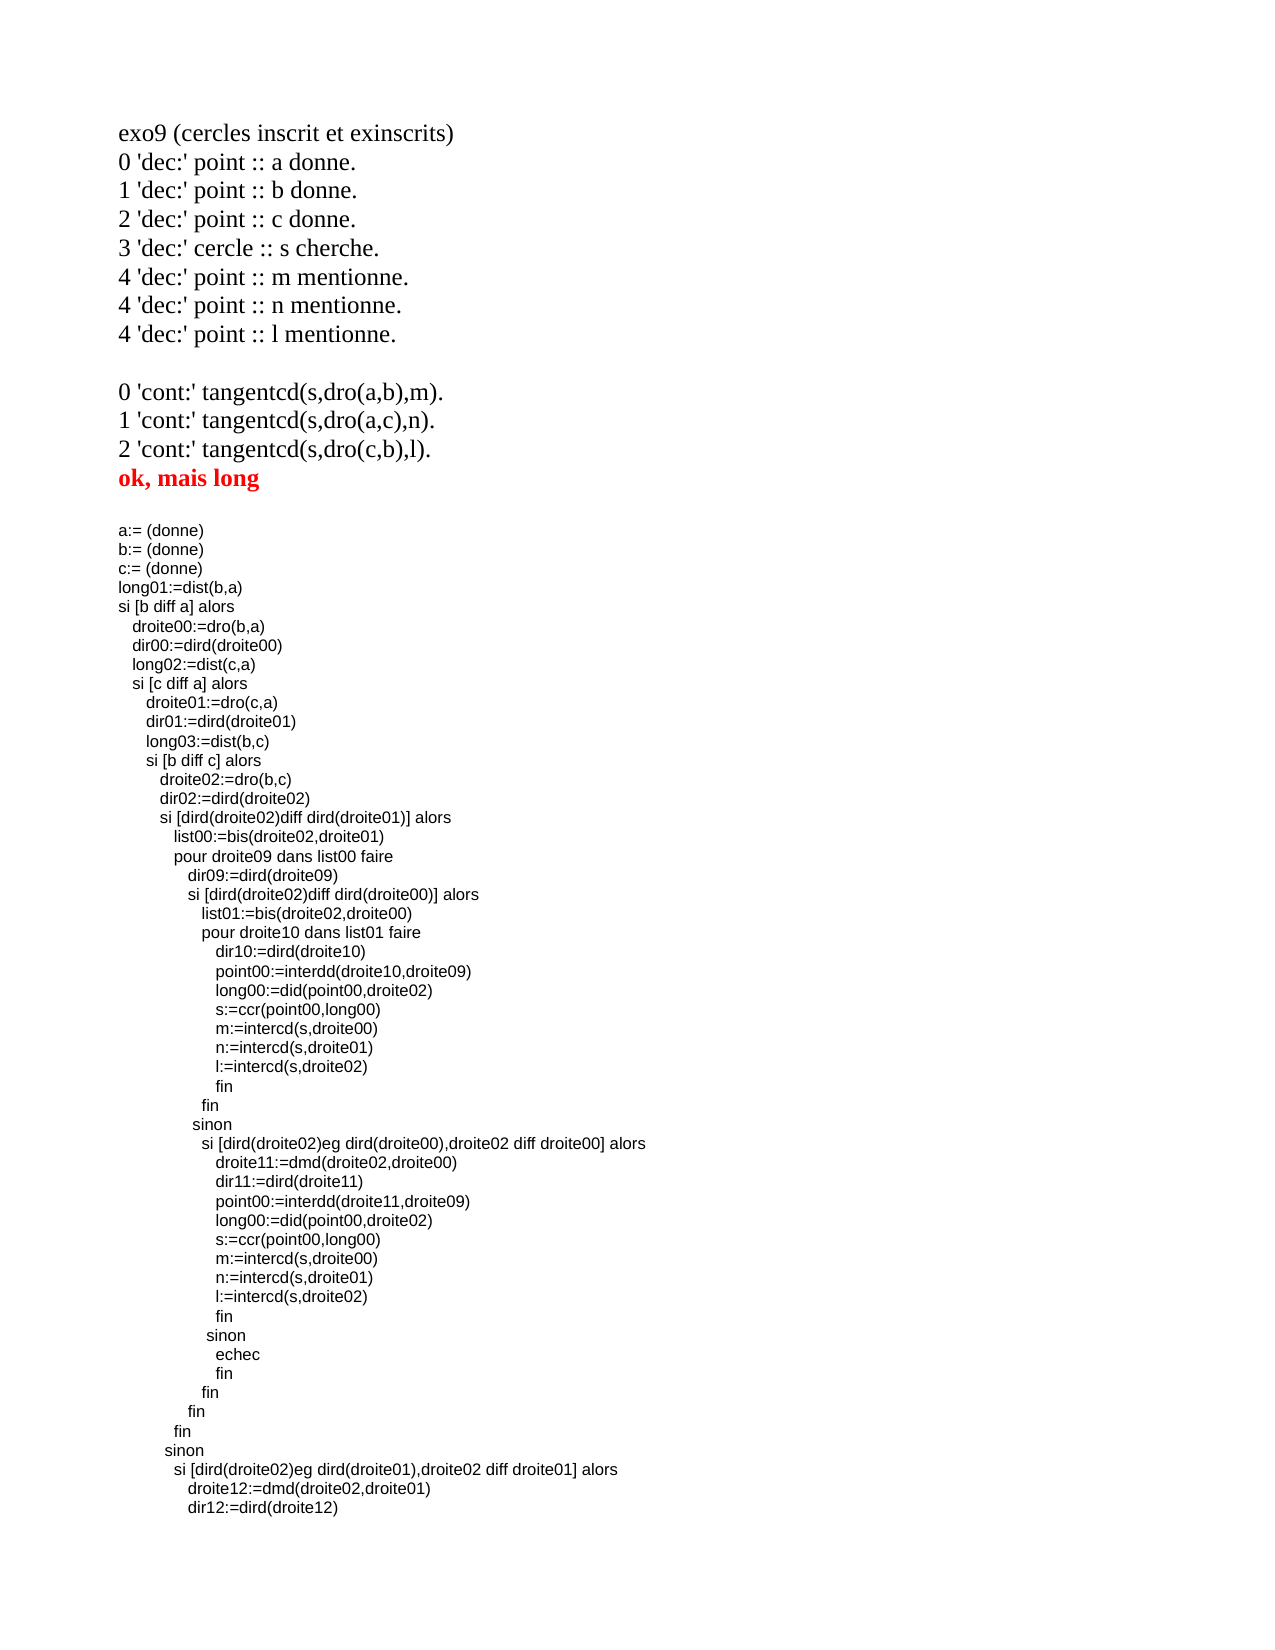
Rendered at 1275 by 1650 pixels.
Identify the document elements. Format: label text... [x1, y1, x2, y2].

text 1 'dec:' point :: b donne. [118, 176, 1157, 204]
text long00:=did(point00,droite02) [118, 1211, 1157, 1230]
text s:=ccr(point00,long00) [118, 1230, 1157, 1249]
text echec [118, 1345, 1157, 1364]
text si [dird(droite02)eg dird(droite01),droite02 diff droite01] alors [118, 1460, 1157, 1479]
text list00:=bis(droite02,droite01) [118, 827, 1157, 846]
text s:=ccr(point00,long00) [118, 1000, 1157, 1019]
text pour droite10 dans list01 faire [118, 923, 1157, 942]
text m:=intercd(s,droite00) [118, 1249, 1157, 1268]
text si [b diff c] alors [118, 751, 1157, 770]
text 0 'cont:' tangentcd(s,dro(a,b),m). [118, 377, 1157, 406]
text dir11:=dird(droite11) [118, 1172, 1157, 1191]
text si [dird(droite02)eg dird(droite00),droite02 diff droite00] alors [118, 1134, 1157, 1153]
text sinon [118, 1115, 1157, 1134]
text a:= (donne) [118, 521, 1157, 540]
text exo9 (cercles inscrit et exinscrits) [118, 118, 1157, 147]
text fin [118, 1383, 1157, 1402]
text droite01:=dro(c,a) [118, 693, 1157, 712]
text fin [118, 1096, 1157, 1115]
text list01:=bis(droite02,droite00) [118, 904, 1157, 923]
text b:= (donne) [118, 540, 1157, 559]
text sinon [118, 1326, 1157, 1345]
text si [c diff a] alors [118, 674, 1157, 693]
text droite12:=dmd(droite02,droite01) [118, 1479, 1157, 1498]
text n:=intercd(s,droite01) [118, 1038, 1157, 1057]
text 4 'dec:' point :: m mentionne. [118, 262, 1157, 291]
text fin [118, 1402, 1157, 1421]
text 1 'cont:' tangentcd(s,dro(a,c),n). [118, 406, 1157, 434]
text sinon [118, 1441, 1157, 1460]
text long00:=did(point00,droite02) [118, 981, 1157, 1000]
text long02:=dist(c,a) [118, 655, 1157, 674]
text 4 'dec:' point :: l mentionne. [118, 319, 1157, 348]
text droite11:=dmd(droite02,droite00) [118, 1153, 1157, 1172]
text si [b diff a] alors [118, 597, 1157, 616]
text 2 'dec:' point :: c donne. [118, 204, 1157, 233]
text dir12:=dird(droite12) [118, 1498, 1157, 1517]
text fin [118, 1076, 1157, 1096]
text fin [118, 1421, 1157, 1441]
text point00:=interdd(droite11,droite09) [118, 1191, 1157, 1211]
text dir02:=dird(droite02) [118, 789, 1157, 808]
text droite02:=dro(b,c) [118, 770, 1157, 789]
text 4 'dec:' point :: n mentionne. [118, 291, 1157, 319]
text c:= (donne) [118, 559, 1157, 578]
text si [dird(droite02)diff dird(droite00)] alors [118, 885, 1157, 904]
text droite00:=dro(b,a) [118, 616, 1157, 636]
text 3 'dec:' cercle :: s cherche. [118, 233, 1157, 262]
text l:=intercd(s,droite02) [118, 1057, 1157, 1076]
text 2 'cont:' tangentcd(s,dro(c,b),l). [118, 434, 1157, 463]
text point00:=interdd(droite10,droite09) [118, 961, 1157, 981]
text n:=intercd(s,droite01) [118, 1268, 1157, 1287]
text long01:=dist(b,a) [118, 578, 1157, 597]
text 0 'dec:' point :: a donne. [118, 147, 1157, 176]
text fin [118, 1364, 1157, 1383]
text m:=intercd(s,droite00) [118, 1019, 1157, 1038]
text l:=intercd(s,droite02) [118, 1287, 1157, 1306]
text si [dird(droite02)diff dird(droite01)] alors [118, 808, 1157, 827]
text fin [118, 1306, 1157, 1326]
text long03:=dist(b,c) [118, 731, 1157, 751]
text dir10:=dird(droite10) [118, 942, 1157, 961]
text pour droite09 dans list00 faire [118, 846, 1157, 866]
text dir01:=dird(droite01) [118, 712, 1157, 731]
text dir00:=dird(droite00) [118, 636, 1157, 655]
text ok, mais long [118, 463, 1157, 492]
text dir09:=dird(droite09) [118, 866, 1157, 885]
